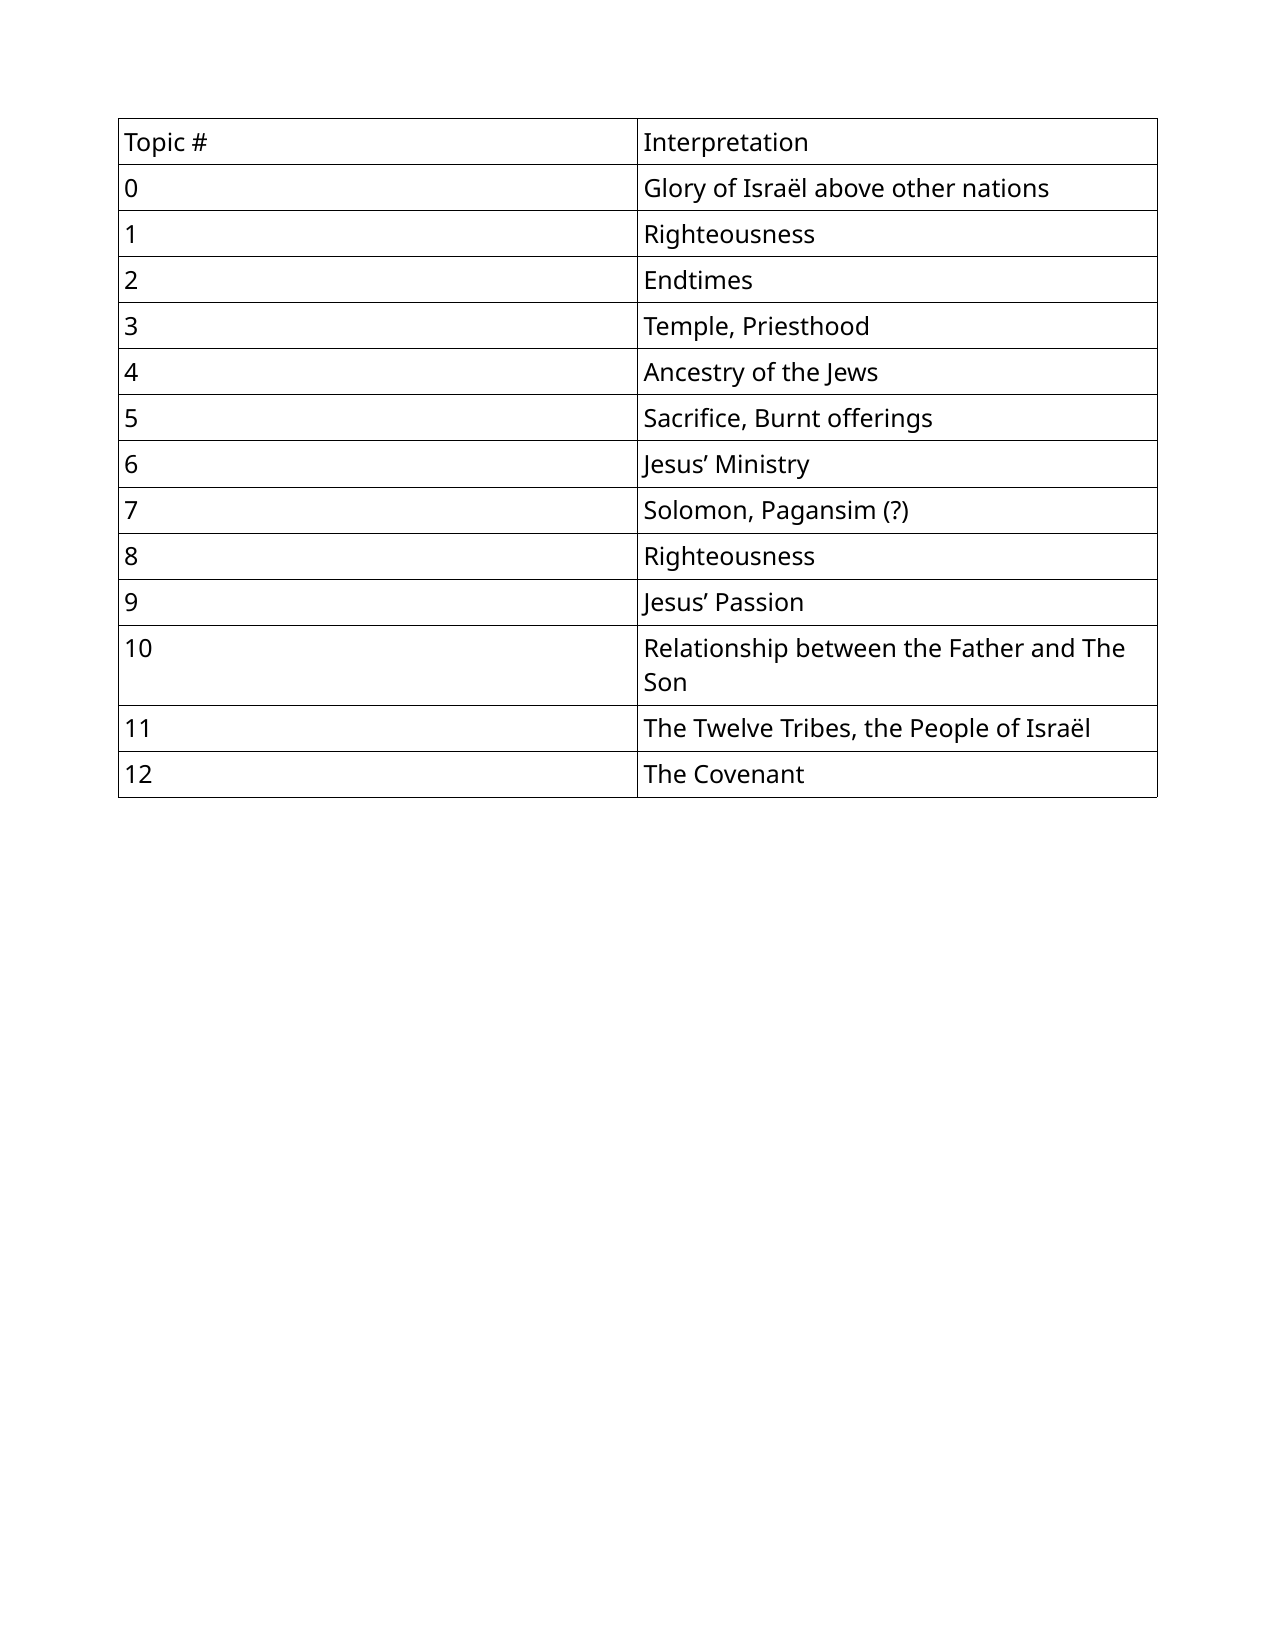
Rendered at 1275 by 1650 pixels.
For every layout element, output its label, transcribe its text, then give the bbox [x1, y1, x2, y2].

table_cell Relationship between the Father and The Son [638, 626, 1157, 705]
table_cell 2 [119, 257, 637, 302]
table_cell 5 [119, 395, 637, 440]
table_cell Temple, Priesthood [638, 303, 1157, 348]
table_cell Righteousness [638, 534, 1157, 578]
table_header Interpretation [638, 119, 1157, 164]
table_cell Solomon, Pagansim (?) [638, 488, 1157, 532]
table_cell 3 [119, 303, 637, 348]
table_cell 4 [119, 349, 637, 394]
table_cell Righteousness [638, 211, 1157, 256]
table_cell Jesus’ Passion [638, 580, 1157, 624]
table_header Topic # [119, 119, 637, 164]
table_cell 7 [119, 488, 637, 532]
table_cell 0 [119, 165, 637, 210]
table_cell Ancestry of the Jews [638, 349, 1157, 394]
table_cell The Twelve Tribes, the People of Israël [638, 706, 1157, 751]
table_cell Sacrifice, Burnt offerings [638, 395, 1157, 440]
table_cell 11 [119, 706, 637, 751]
table_cell 6 [119, 441, 637, 486]
table_cell 9 [119, 580, 637, 624]
table_cell Jesus’ Ministry [638, 441, 1157, 486]
table_cell 8 [119, 534, 637, 578]
table_cell The Covenant [638, 752, 1157, 797]
table_cell Endtimes [638, 257, 1157, 302]
table_cell 10 [119, 626, 637, 705]
table_cell 1 [119, 211, 637, 256]
table_cell Glory of Israël above other nations [638, 165, 1157, 210]
table_cell 12 [119, 752, 637, 797]
